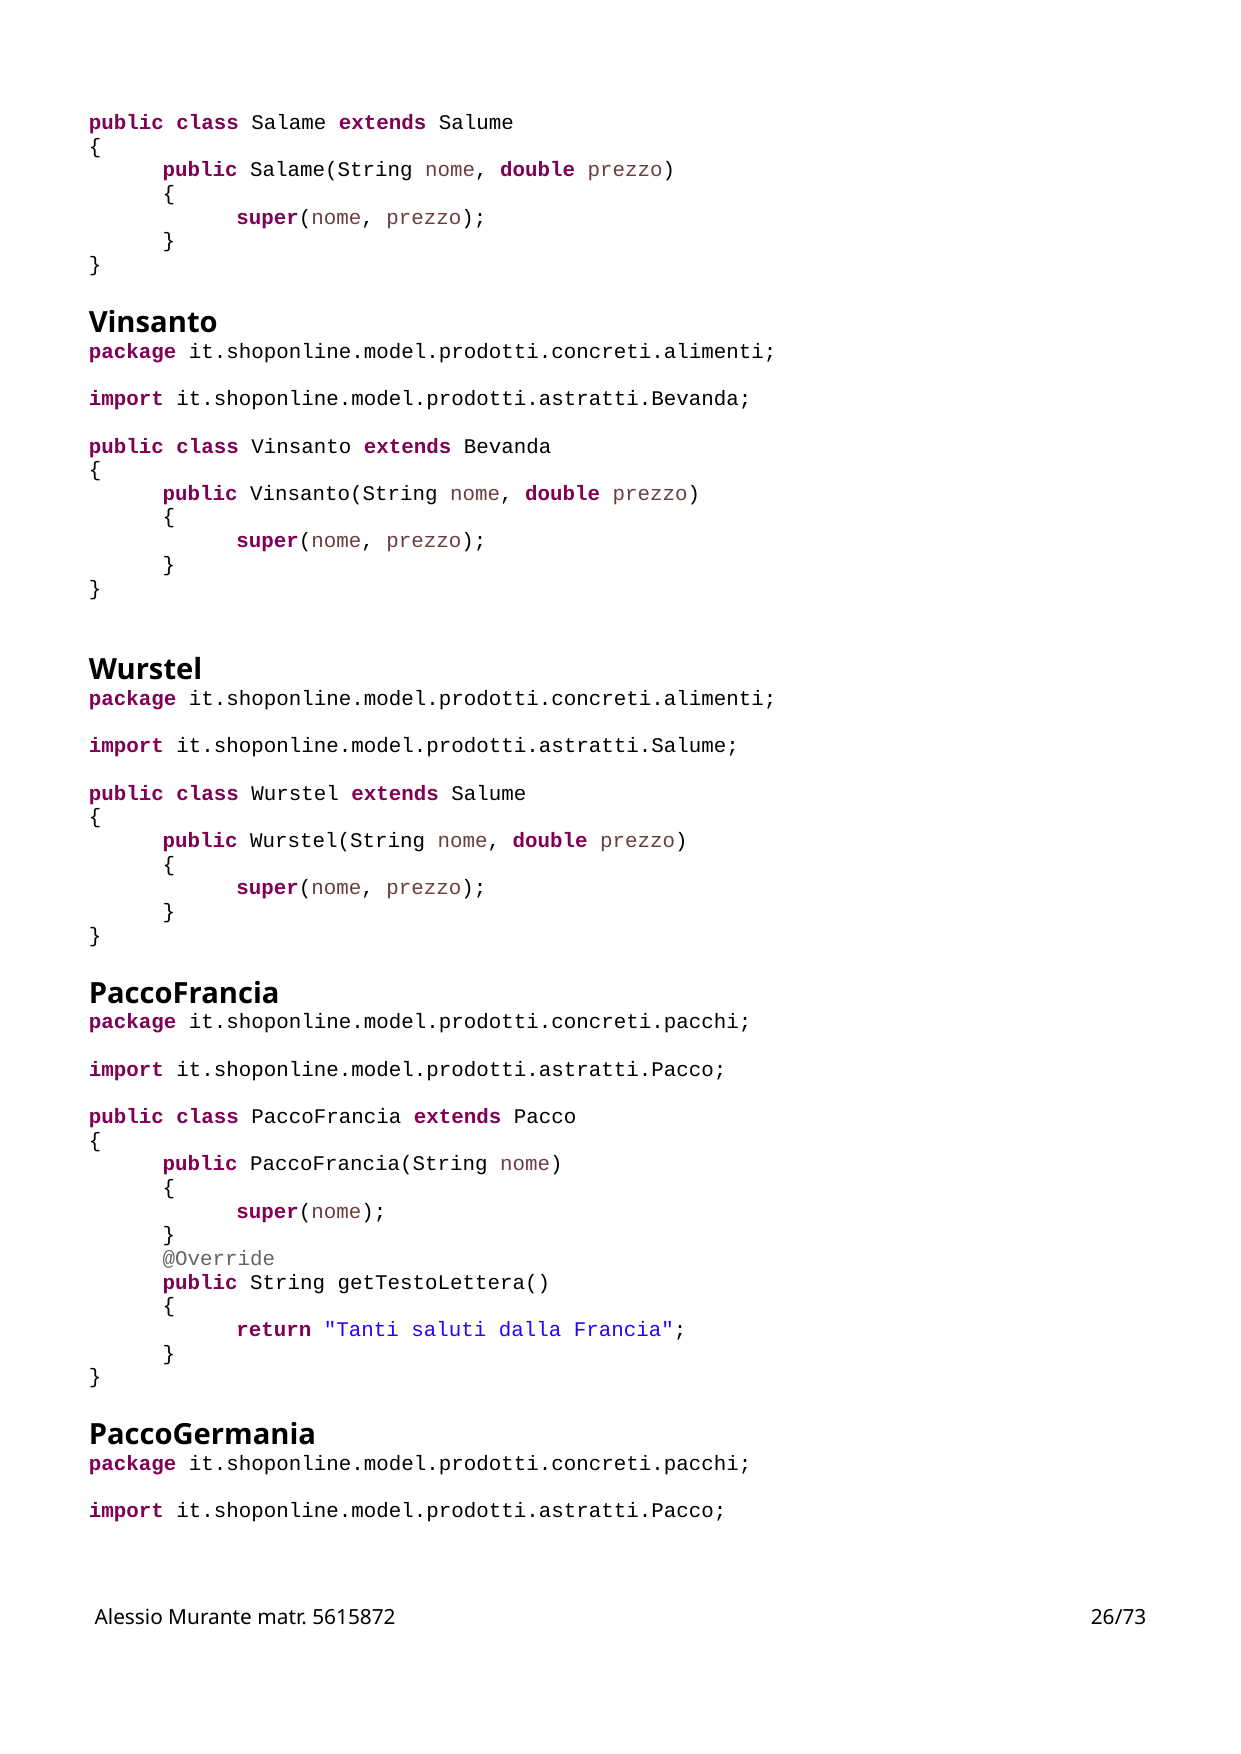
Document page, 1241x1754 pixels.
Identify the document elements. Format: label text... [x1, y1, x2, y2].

text } [88, 924, 1152, 948]
text PaccoFrancia [88, 972, 1152, 1012]
text public class PaccoFrancia extends Pacco [88, 1106, 1152, 1130]
text } [88, 554, 1152, 577]
text } [88, 577, 1152, 601]
text } [88, 230, 1152, 254]
text PaccoGermania [88, 1413, 1152, 1453]
text { [88, 1130, 1152, 1153]
text } [88, 1366, 1152, 1390]
text } [88, 901, 1152, 924]
text Wurstel [88, 648, 1152, 688]
text { [88, 1295, 1152, 1319]
text } [88, 1224, 1152, 1248]
text { [88, 854, 1152, 877]
text super(nome, prezzo); [88, 530, 1152, 554]
text super(nome, prezzo); [88, 207, 1152, 230]
text } [88, 1343, 1152, 1366]
text package it.shoponline.model.prodotti.concreti.alimenti; [88, 688, 1152, 712]
text super(nome); [88, 1201, 1152, 1224]
text package it.shoponline.model.prodotti.concreti.pacchi; [88, 1012, 1152, 1035]
text public Salame(String nome, double prezzo) [88, 159, 1152, 183]
text { [88, 806, 1152, 830]
text { [88, 183, 1152, 207]
text return "Tanti saluti dalla Francia"; [88, 1319, 1152, 1343]
text public Wurstel(String nome, double prezzo) [88, 830, 1152, 854]
text super(nome, prezzo); [88, 877, 1152, 901]
text public String getTestoLettera() [88, 1272, 1152, 1295]
text package it.shoponline.model.prodotti.concreti.alimenti; [88, 341, 1152, 365]
text package it.shoponline.model.prodotti.concreti.pacchi; [88, 1453, 1152, 1477]
text public class Wurstel extends Salume [88, 783, 1152, 806]
text public class Salame extends Salume [88, 112, 1152, 136]
text { [88, 1177, 1152, 1201]
text } [88, 254, 1152, 278]
text import it.shoponline.model.prodotti.astratti.Salume; [88, 735, 1152, 759]
text { [88, 507, 1152, 530]
text public class Vinsanto extends Bevanda [88, 436, 1152, 459]
text public PaccoFrancia(String nome) [88, 1153, 1152, 1177]
text import it.shoponline.model.prodotti.astratti.Pacco; [88, 1059, 1152, 1082]
text @Override [88, 1248, 1152, 1272]
text { [88, 459, 1152, 483]
text import it.shoponline.model.prodotti.astratti.Pacco; [88, 1501, 1152, 1524]
text public Vinsanto(String nome, double prezzo) [88, 483, 1152, 507]
text import it.shoponline.model.prodotti.astratti.Bevanda; [88, 388, 1152, 412]
text Vinsanto [88, 301, 1152, 341]
text { [88, 136, 1152, 159]
